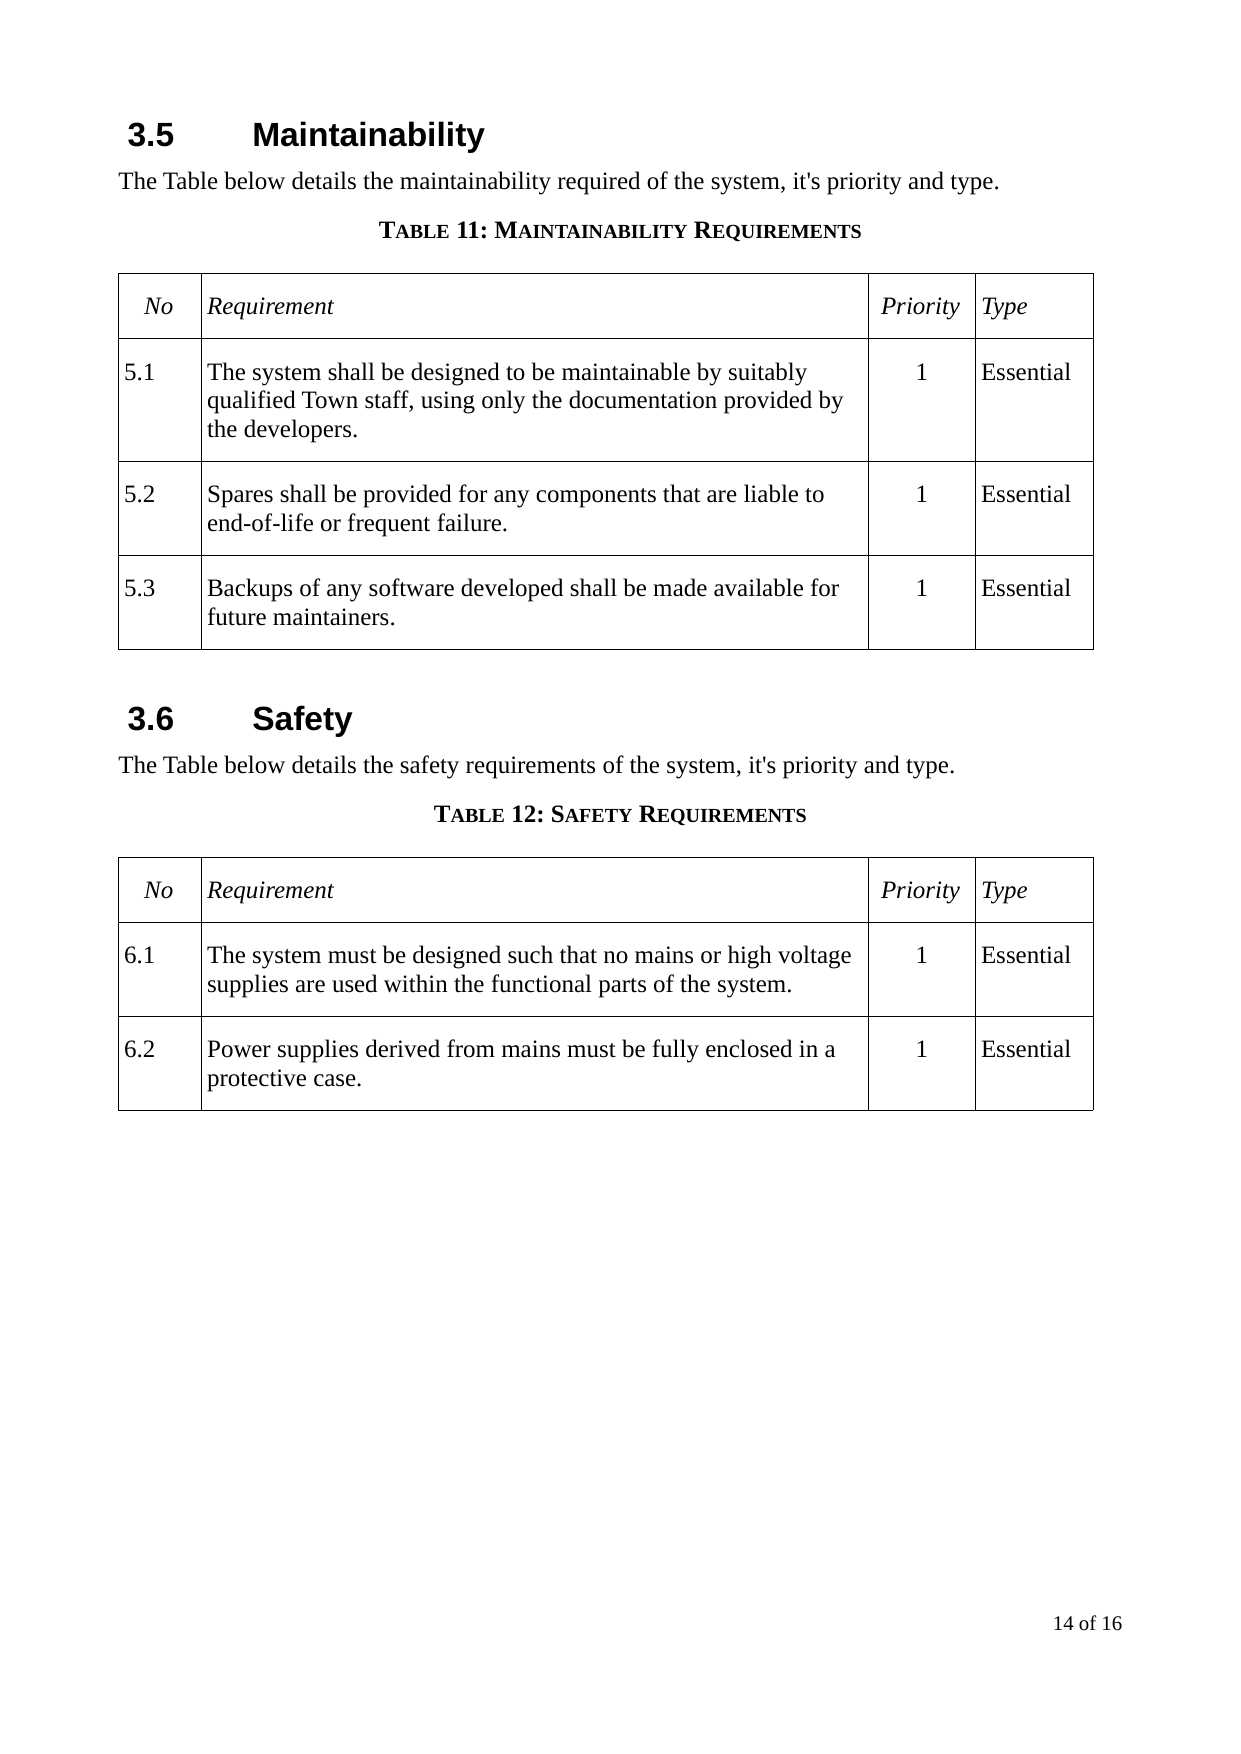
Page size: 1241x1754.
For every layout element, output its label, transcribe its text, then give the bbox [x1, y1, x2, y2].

table_cell 5.2 [119, 462, 201, 555]
table_cell Power supplies derived from mains must be fully enclosed in a protective case. [202, 1017, 868, 1110]
table_cell Essential [976, 1017, 1093, 1110]
table_header Requirement [202, 858, 868, 922]
table_cell 5.3 [119, 556, 201, 649]
table_cell 1 [869, 462, 975, 555]
text The Table below details the maintainability required of the system, it's priority and type. [118, 166, 1122, 195]
table_header Priority [869, 274, 975, 338]
table_header No [119, 858, 201, 922]
table_cell Spares shall be provided for any components that are liable to end-of-life or frequent failure. [202, 462, 868, 555]
table_cell Essential [976, 339, 1093, 461]
table_cell Essential [976, 556, 1093, 649]
subtitle Safety [118, 699, 1122, 738]
table_cell 1 [869, 339, 975, 461]
table_cell 6.2 [119, 1017, 201, 1110]
table_cell Essential [976, 923, 1093, 1016]
table_cell Essential [976, 462, 1093, 555]
table_header Type [976, 858, 1093, 922]
table_header Priority [869, 858, 975, 922]
table_header Requirement [202, 274, 868, 338]
table_header Type [976, 274, 1093, 338]
table_cell The system shall be designed to be maintainable by suitably qualified Town staff, using only the documentation provided by the developers. [202, 339, 868, 461]
table_cell 6.1 [119, 923, 201, 1016]
subtitle Maintainability [118, 115, 1122, 154]
table_cell Backups of any software developed shall be made available for future maintainers. [202, 556, 868, 649]
table_cell 1 [869, 556, 975, 649]
table_cell The system must be designed such that no mains or high voltage supplies are used within the functional parts of the system. [202, 923, 868, 1016]
table_cell 1 [869, 1017, 975, 1110]
table_header No [119, 274, 201, 338]
subtitle Table 11: Maintainability Requirements [118, 216, 1122, 244]
table_cell 1 [869, 923, 975, 1016]
subtitle Table 12: Safety Requirements [118, 799, 1122, 828]
table_cell 5.1 [119, 339, 201, 461]
text The Table below details the safety requirements of the system, it's priority and type. [118, 750, 1122, 779]
